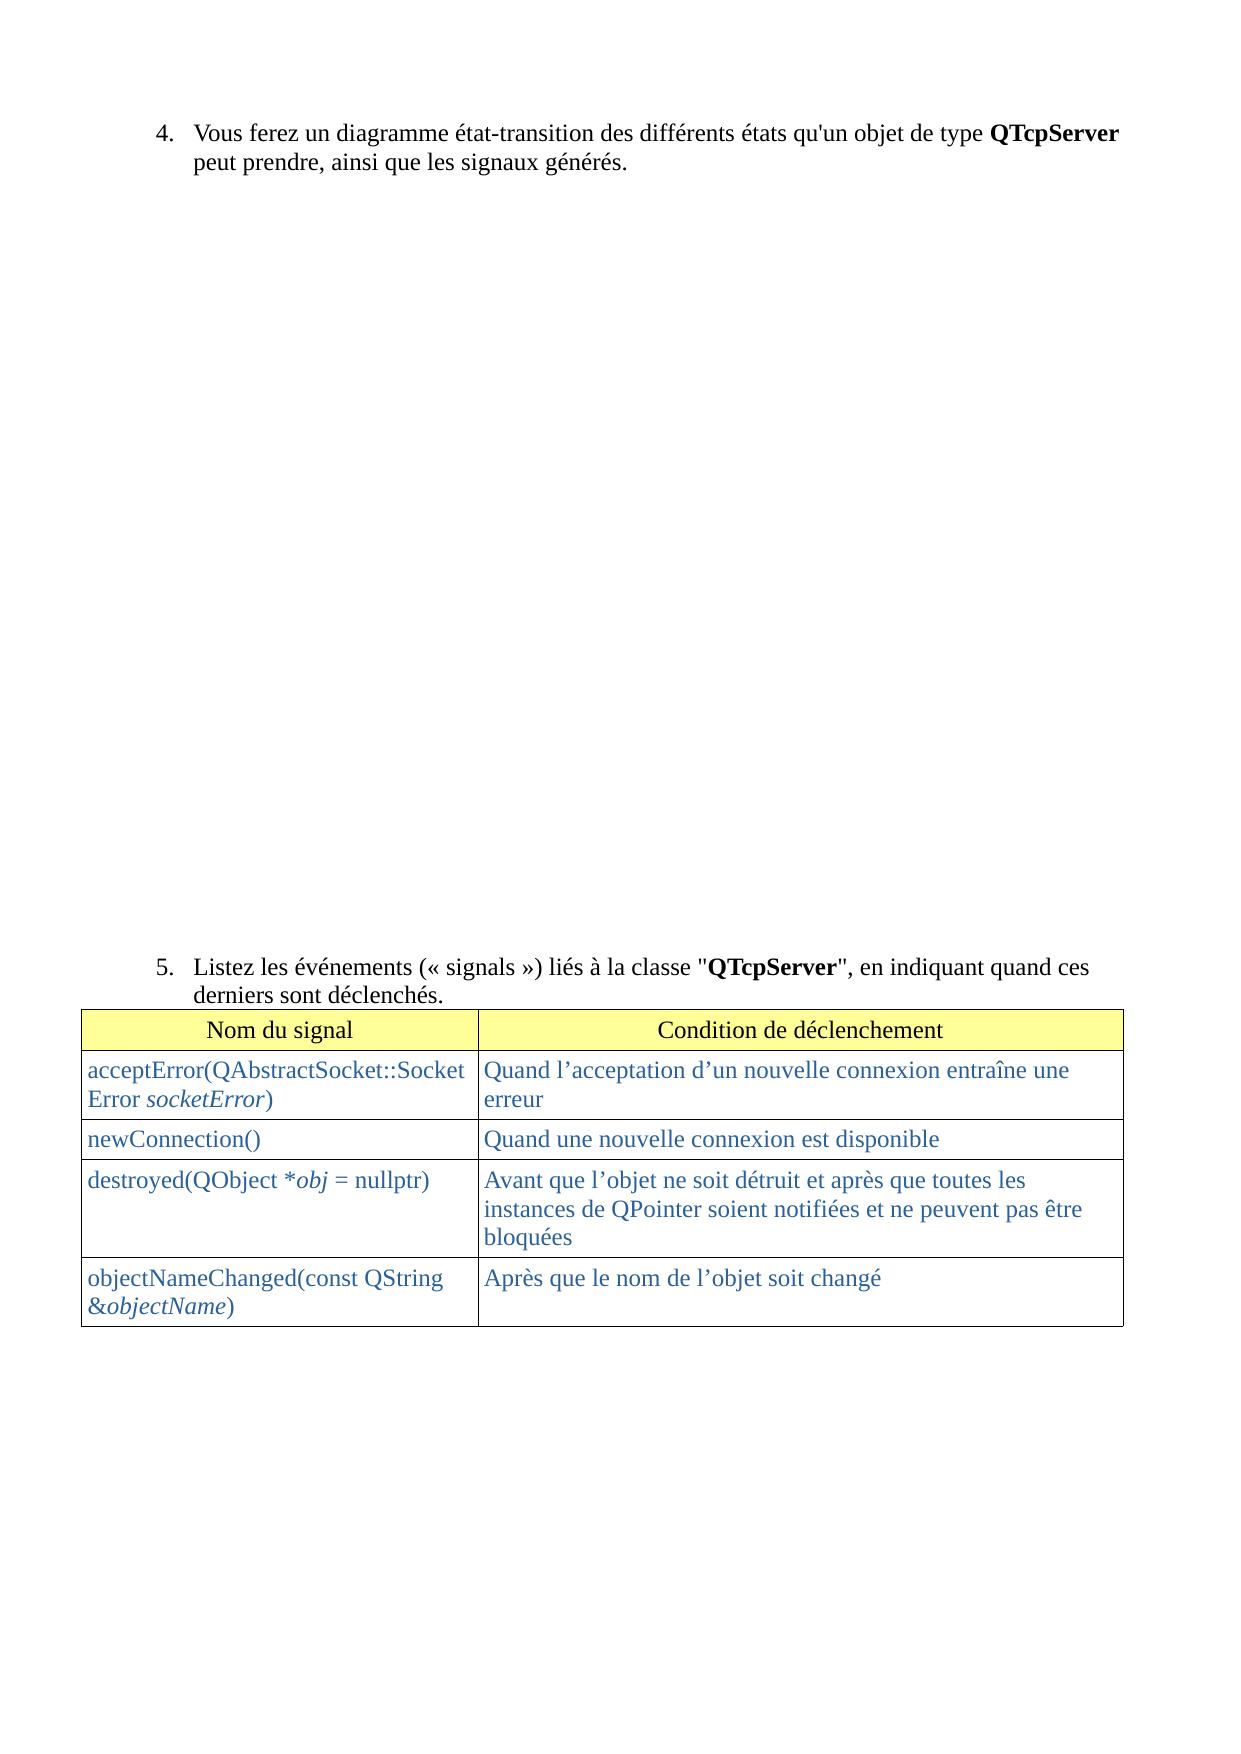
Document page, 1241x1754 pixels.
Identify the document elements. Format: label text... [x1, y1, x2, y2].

table_cell acceptError(QAbstractSocket::SocketError socketError) [82, 1051, 478, 1119]
list Vous ferez un diagramme état-transition des différents états qu'un objet de type QTcpServer peut prendre, ainsi que les signaux générés. [156, 118, 1122, 176]
list Listez les événements (« signals ») liés à la classe "QTcpServer", en indiquant quand ces derniers sont déclenchés. [156, 952, 1122, 1009]
table_cell Après que le nom de l’objet soit changé [479, 1258, 1123, 1326]
table_cell Quand une nouvelle connexion est disponible [479, 1120, 1123, 1159]
table_cell Quand l’acceptation d’un nouvelle connexion entraîne une erreur [479, 1051, 1123, 1119]
table_cell destroyed(QObject *obj = nullptr) [82, 1160, 478, 1257]
table_cell objectNameChanged(const QString &objectName) [82, 1258, 478, 1326]
table_header Nom du signal [82, 1010, 478, 1050]
table_cell Avant que l’objet ne soit détruit et après que toutes les instances de QPointer soient notifiées et ne peuvent pas être bloquées [479, 1160, 1123, 1257]
table_header Condition de déclenchement [479, 1010, 1123, 1050]
table_cell newConnection() [82, 1120, 478, 1159]
